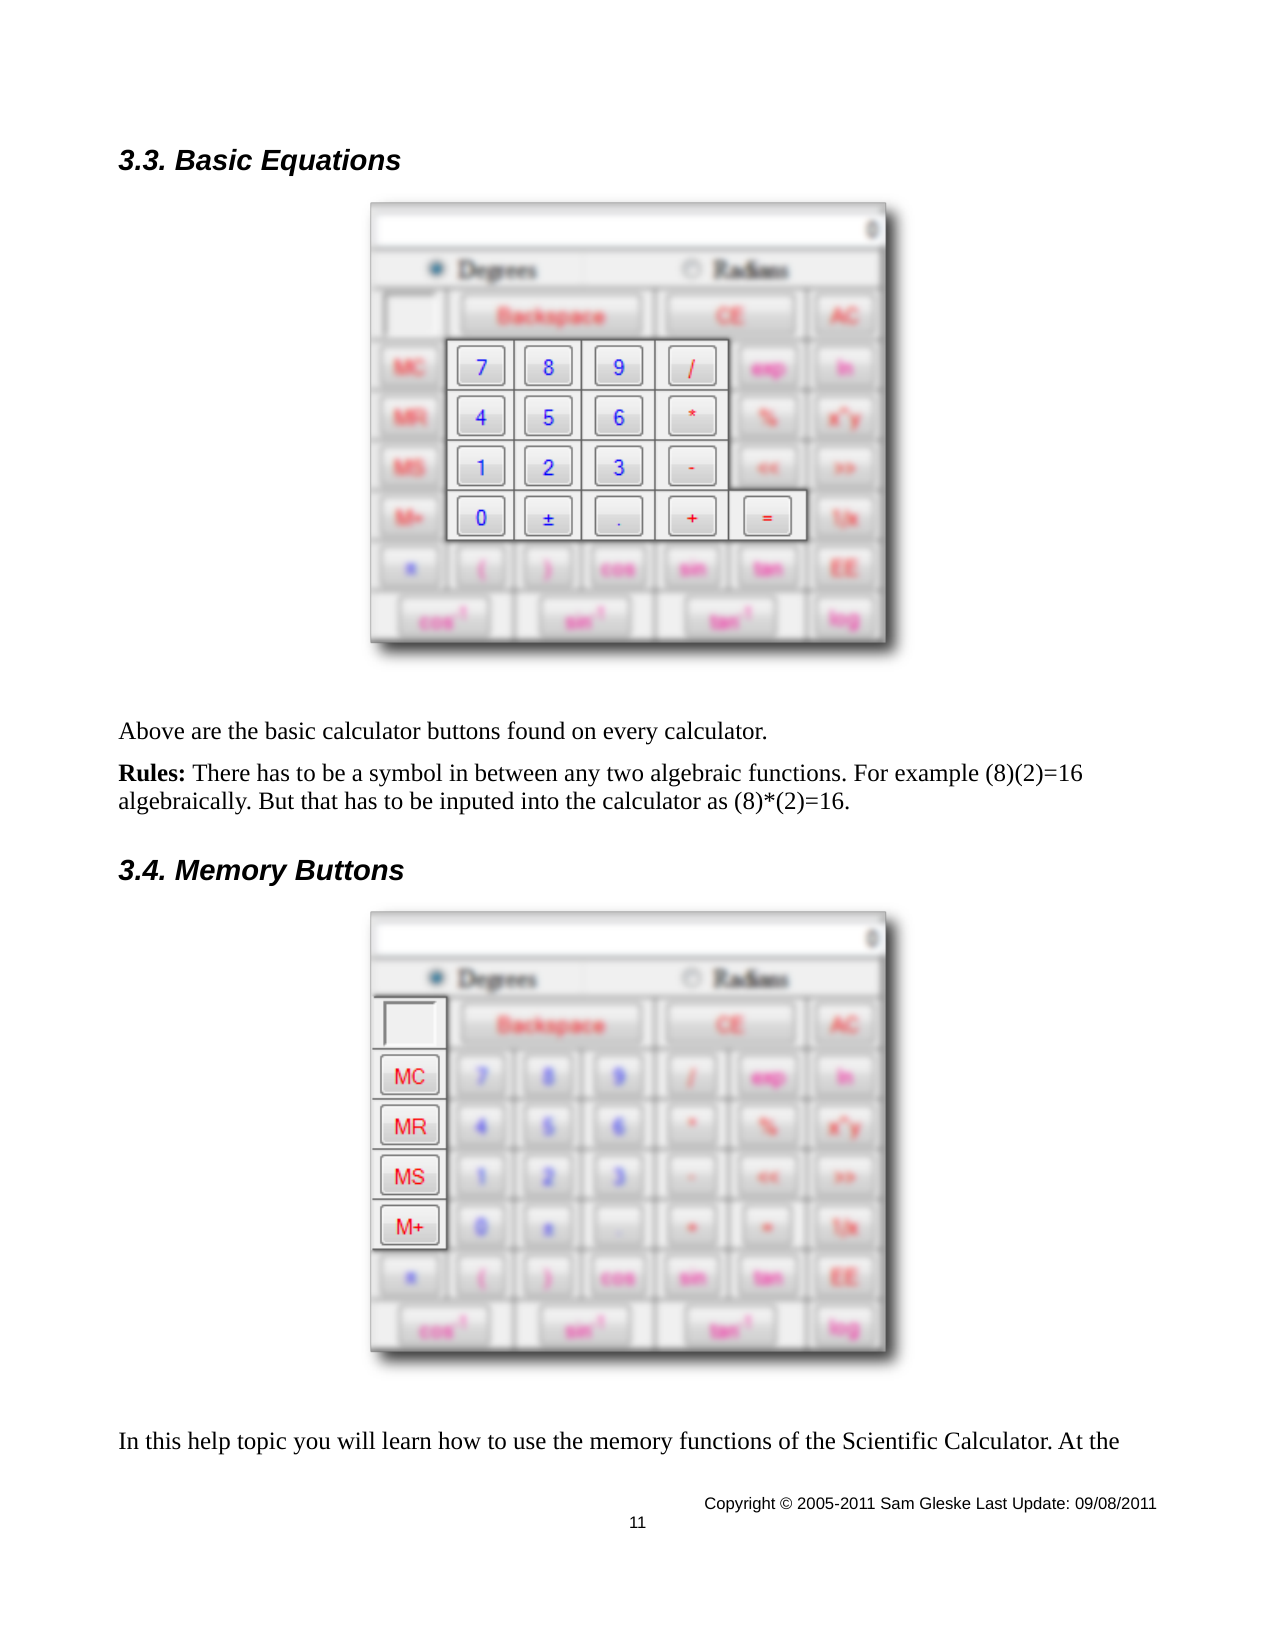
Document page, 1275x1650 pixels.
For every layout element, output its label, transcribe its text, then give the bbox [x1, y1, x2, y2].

picture [357, 189, 918, 676]
subtitle 3.4. Memory Buttons [118, 853, 1157, 886]
text Rules: There has to be a symbol in between any two algebraic functions. For example (8)(2)=16 algebraically. But that has to be inputed into the calculator as (8)*(2)=16. [118, 758, 1157, 815]
subtitle 3.3. Basic Equations [118, 143, 1157, 177]
picture [357, 898, 918, 1385]
text Above are the basic calculator buttons found on every calculator. [118, 716, 1157, 745]
text In this help topic you will learn how to use the memory functions of the Scientific Calculator. At the [118, 1426, 1157, 1454]
